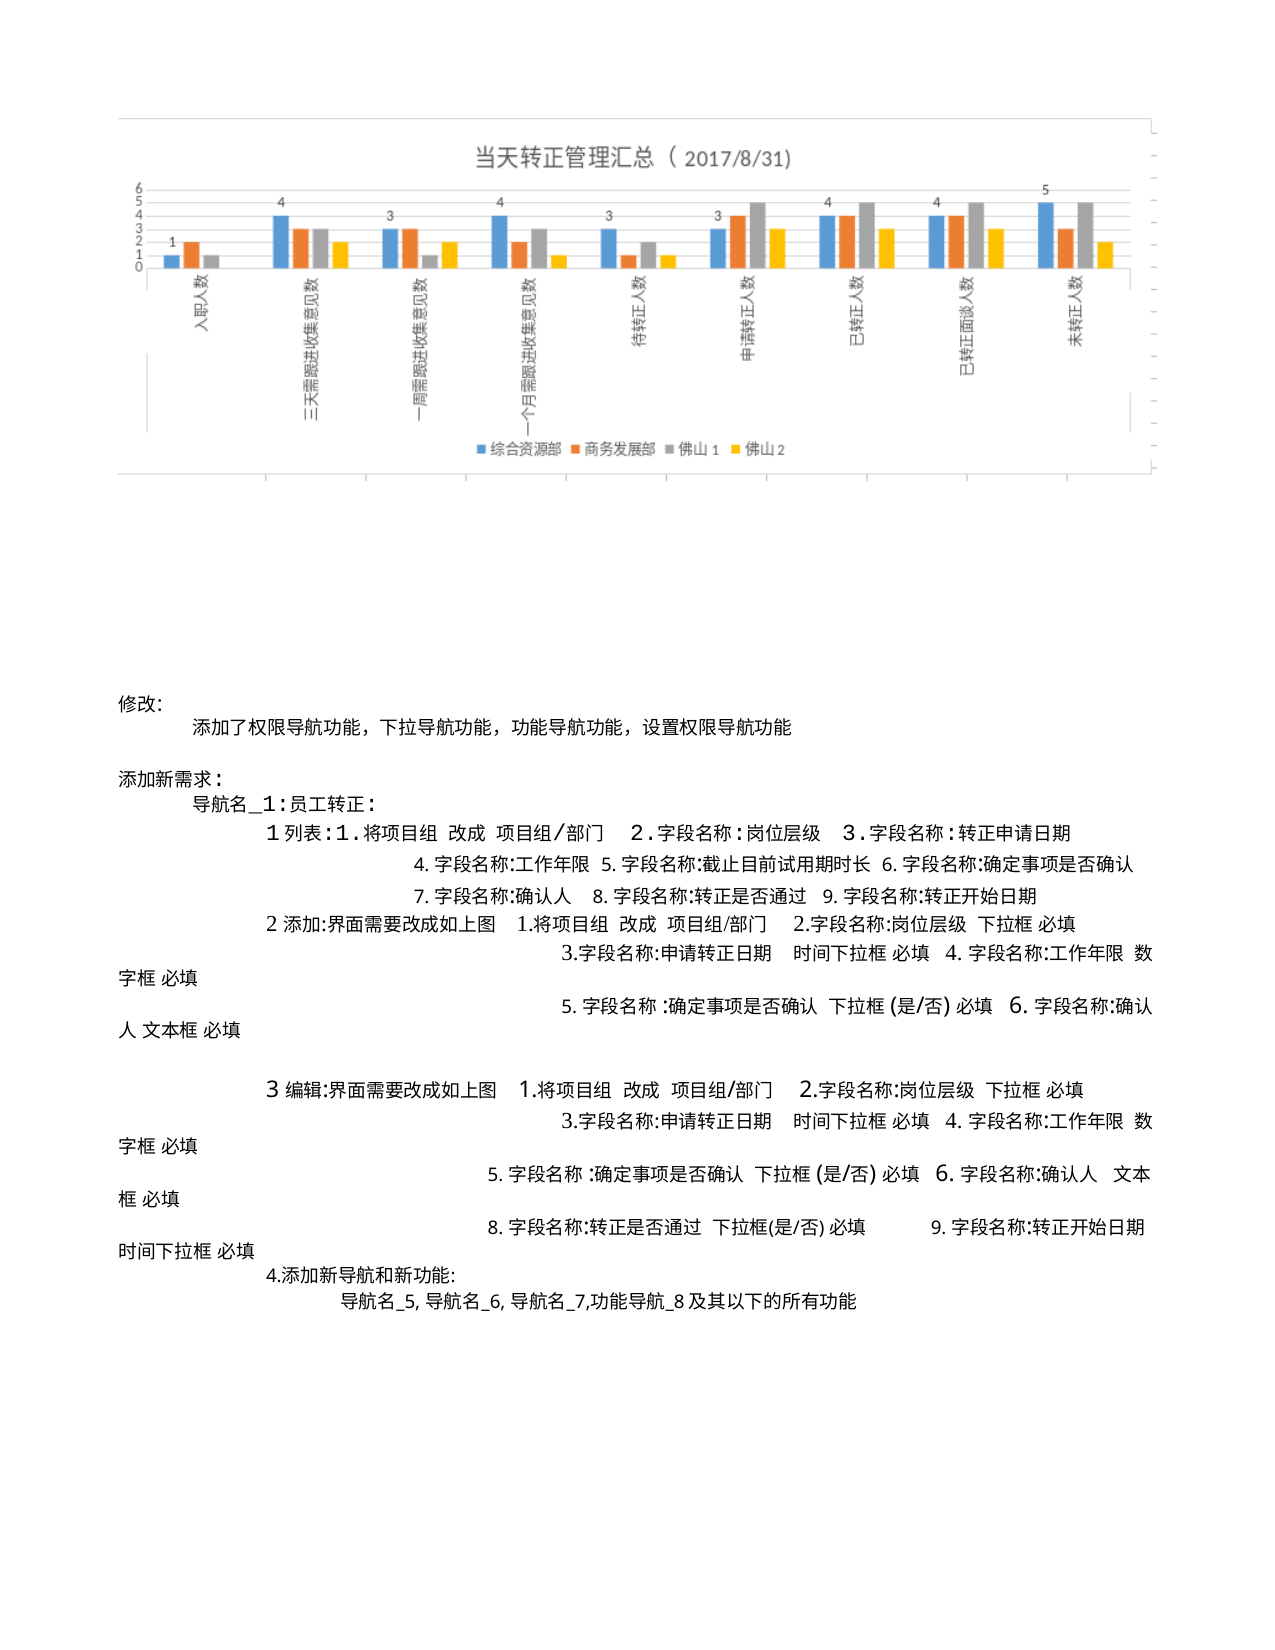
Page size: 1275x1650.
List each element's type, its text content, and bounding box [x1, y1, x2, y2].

text 8. 字段名称:转正是否通过 下拉框(是/否) 必填 9. 字段名称:转正开始日期 时间下拉框 必填 [118, 1210, 1157, 1263]
text 4.添加新导航和新功能: [118, 1263, 1157, 1288]
text 5. 字段名称 :确定事项是否确认 下拉框 (是/否) 必填 6. 字段名称:确认人 文本框 必填 [118, 989, 1157, 1042]
text 1列表:1.将项目组 改成 项目组/部门 2.字段名称:岗位层级 3.字段名称:转正申请日期 [118, 819, 1157, 847]
text 3.字段名称:申请转正日期 时间下拉框 必填 4. 字段名称:工作年限 数字框 必填 [118, 1104, 1157, 1157]
text 添加了权限导航功能，下拉导航功能，功能导航功能，设置权限导航功能 [118, 715, 1157, 741]
text 2 添加:界面需要改成如上图 1.将项目组 改成 项目组/部门 2.字段名称:岗位层级 下拉框 必填 [118, 910, 1157, 936]
text 修改： [118, 693, 1157, 715]
text 7. 字段名称:确认人 8. 字段名称:转正是否通过 9. 字段名称:转正开始日期 [118, 879, 1157, 910]
text 3.字段名称:申请转正日期 时间下拉框 必填 4. 字段名称:工作年限 数字框 必填 [118, 936, 1157, 989]
text 添加新需求: [118, 767, 1157, 793]
text 3 编辑:界面需要改成如上图 1.将项目组 改成 项目组/部门 2.字段名称:岗位层级 下拉框 必填 [118, 1073, 1157, 1104]
text 导航名_1:员工转正: [118, 793, 1157, 819]
text 导航名_5, 导航名_6, 导航名_7,功能导航_8及其以下的所有功能 [118, 1288, 1157, 1314]
picture [118, 118, 1157, 481]
text 5. 字段名称 :确定事项是否确认 下拉框 (是/否) 必填 6. 字段名称:确认人 文本框 必填 [118, 1157, 1157, 1210]
text 4. 字段名称:工作年限 5. 字段名称:截止目前试用期时长 6. 字段名称:确定事项是否确认 [118, 847, 1157, 879]
